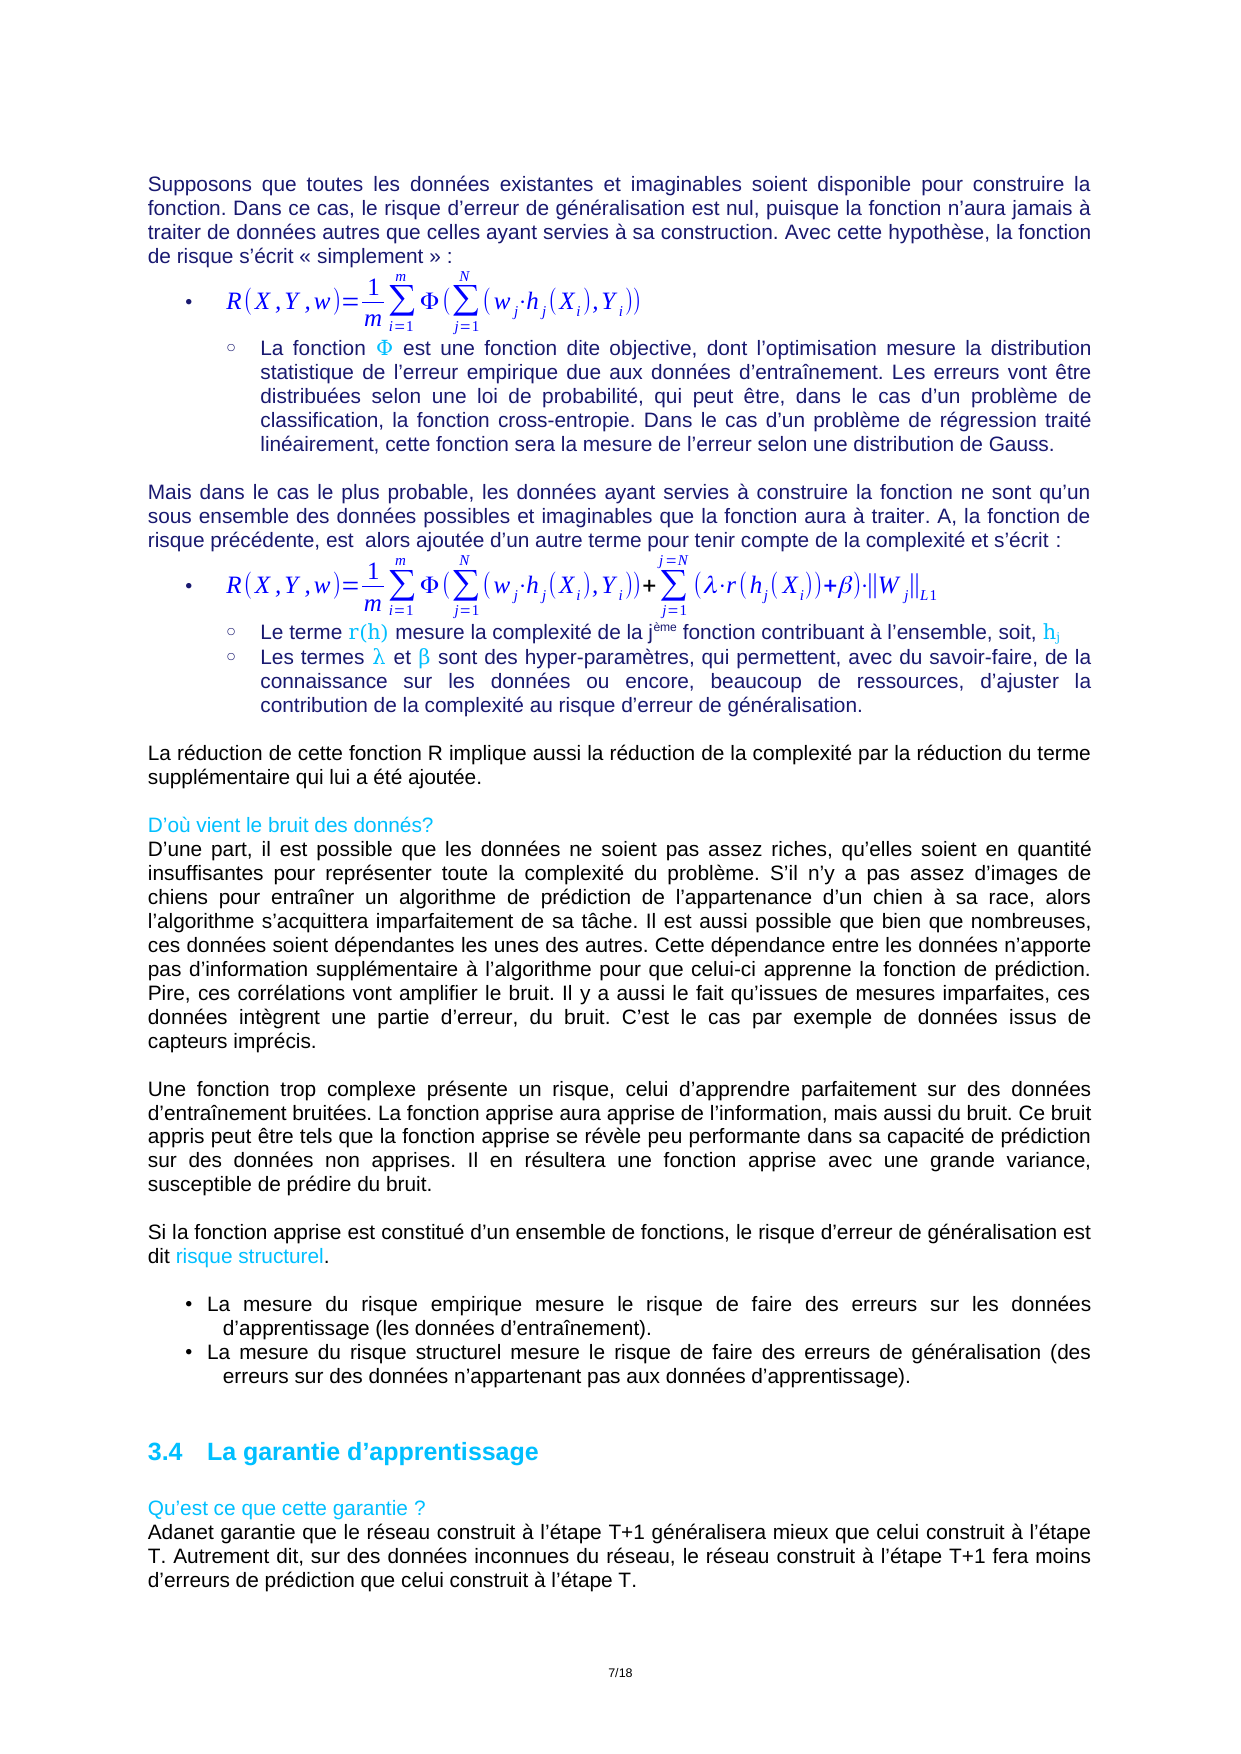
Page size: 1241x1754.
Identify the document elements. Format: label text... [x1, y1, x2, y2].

list Les termes λ et β sont des hyper-paramètres, qui permettent, avec du savoir-faire, de la connaissance sur les données ou encore, beaucoup de ressources, d’ajuster la contribution de la complexité au risque d’erreur de généralisation. [223, 644, 1092, 717]
subtitle La garantie d’apprentissage [148, 1437, 1092, 1466]
text La réduction de cette fonction R implique aussi la réduction de la complexité par la réduction du terme supplémentaire qui lui a été ajoutée. [148, 741, 1092, 789]
text Adanet garantie que le réseau construit à l’étape T+1 généralisera mieux que celui construit à l’étape T. Autrement dit, sur des données inconnues du réseau, le réseau construit à l’étape T+1 fera moins d’erreurs de prédiction que celui construit à l’étape T. [148, 1520, 1092, 1592]
text D’une part, il est possible que les données ne soient pas assez riches, qu’elles soient en quantité insuffisantes pour représenter toute la complexité du problème. S’il n’y a pas assez d’images de chiens pour entraîner un algorithme de prédiction de l’appartenance d’un chien à sa race, alors l’algorithme s’acquittera imparfaitement de sa tâche. Il est aussi possible que bien que nombreuses, ces données soient dépendantes les unes des autres. Cette dépendance entre les données n’apporte pas d’information supplémentaire à l’algorithme pour que celui-ci apprenne la fonction de prédiction. Pire, ces corrélations vont amplifier le bruit. Il y a aussi le fait qu’issues de mesures imparfaites, ces données intègrent une partie d’erreur, du bruit. C’est le cas par exemple de données issus de capteurs imprécis. [148, 837, 1092, 1052]
text Mais dans le cas le plus probable, les données ayant servies à construire la fonction ne sont qu’un sous ensemble des données possibles et imaginables que la fonction aura à traiter. A, la fonction de risque précédente, est alors ajoutée d’un autre terme pour tenir compte de la complexité et s’écrit : [148, 480, 1092, 552]
list Le terme r(h) mesure la complexité de la jème fonction contribuant à l’ensemble, soit, hj [223, 619, 1092, 644]
text D’où vient le bruit des donnés? [148, 813, 1092, 837]
text Qu’est ce que cette garantie ? [148, 1496, 1092, 1520]
list La mesure du risque empirique mesure le risque de faire des erreurs sur les données d’apprentissage (les données d’entraînement). [185, 1292, 1092, 1340]
text Supposons que toutes les données existantes et imaginables soient disponible pour construire la fonction. Dans ce cas, le risque d’erreur de généralisation est nul, puisque la fonction n’aura jamais à traiter de données autres que celles ayant servies à sa construction. Avec cette hypothèse, la fonction de risque s’écrit « simplement » : [148, 172, 1092, 267]
list La fonction Φ est une fonction dite objective, dont l’optimisation mesure la distribution statistique de l’erreur empirique due aux données d’entraînement. Les erreurs vont être distribuées selon une loi de probabilité, qui peut être, dans le cas d’un problème de classification, la fonction cross-entropie. Dans le cas d’un problème de régression traité linéairement, cette fonction sera la mesure de l’erreur selon une distribution de Gauss. [223, 335, 1092, 456]
text Une fonction trop complexe présente un risque, celui d’apprendre parfaitement sur des données d’entraînement bruitées. La fonction apprise aura apprise de l’information, mais aussi du bruit. Ce bruit appris peut être tels que la fonction apprise se révèle peu performante dans sa capacité de prédiction sur des données non apprises. Il en résultera une fonction apprise avec une grande variance, susceptible de prédire du bruit. [148, 1076, 1092, 1196]
text Si la fonction apprise est constitué d’un ensemble de fonctions, le risque d’erreur de généralisation est dit risque structurel. [148, 1220, 1092, 1268]
list La mesure du risque structurel mesure le risque de faire des erreurs de généralisation (des erreurs sur des données n’appartenant pas aux données d’apprentissage). [185, 1340, 1092, 1388]
